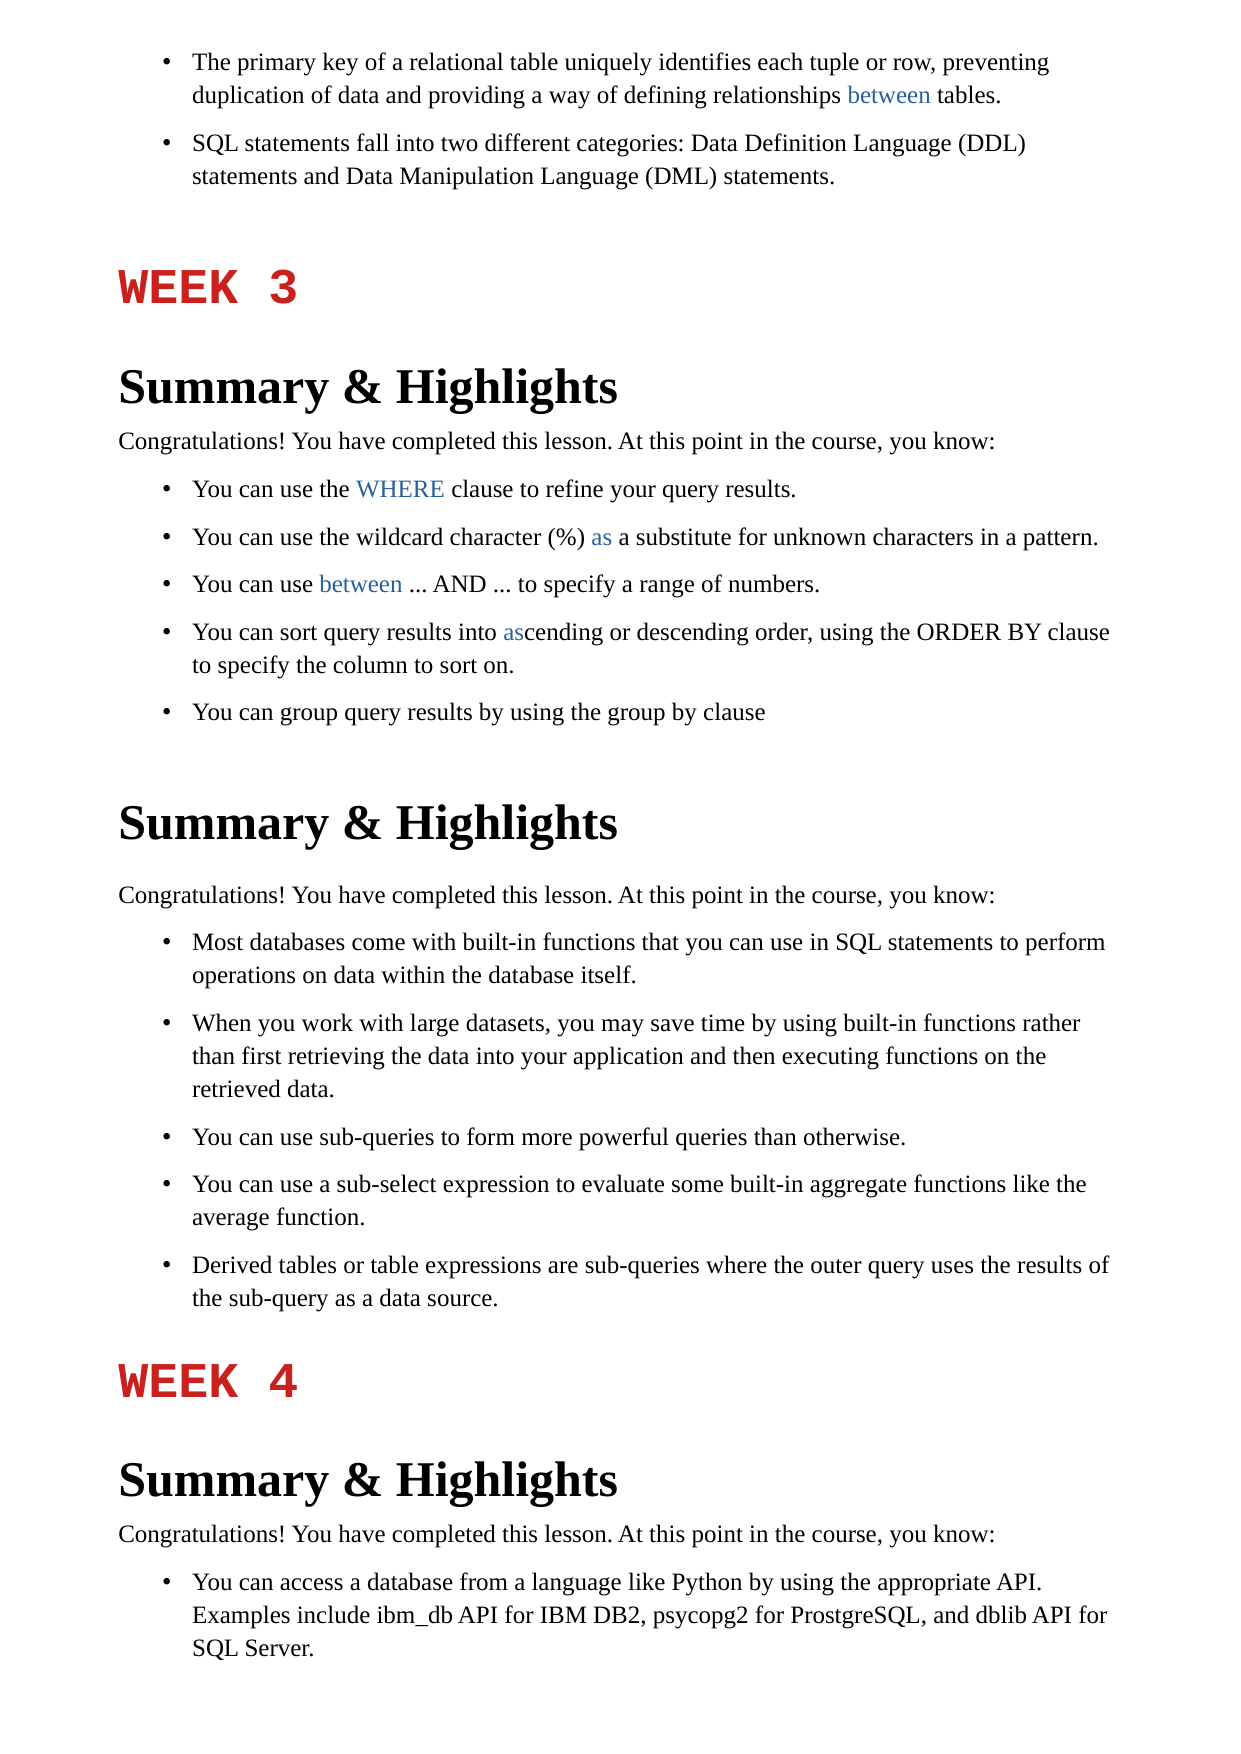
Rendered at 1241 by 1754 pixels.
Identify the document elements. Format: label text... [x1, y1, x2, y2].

list You can use sub-queries to form more powerful queries than otherwise. [162, 1122, 1122, 1150]
text Congratulations! You have completed this lesson. At this point in the course, you know: [118, 1519, 1122, 1548]
list You can use between ... AND ... to specify a range of numbers. [162, 569, 1122, 598]
subtitle Summary & Highlights [118, 1449, 1122, 1507]
list Most databases come with built-in functions that you can use in SQL statements to perform operations on data within the database itself. [162, 927, 1122, 989]
subtitle Summary & Highlights [118, 793, 1122, 850]
list When you work with large datasets, you may save time by using built-in functions rather than first retrieving the data into your application and then executing functions on the retrieved data. [162, 1008, 1122, 1103]
text Congratulations! You have completed this lesson. At this point in the course, you know: [118, 880, 1122, 908]
list You can access a database from a language like Python by using the appropriate API. Examples include ibm_db API for IBM DB2, psycopg2 for ProstgreSQL, and dblib API for SQL Server. [162, 1567, 1122, 1662]
list You can group query results by using the group by clause [162, 697, 1122, 726]
list You can use the WHERE clause to refine your query results. [162, 474, 1122, 503]
subtitle Summary & Highlights [118, 356, 1122, 414]
list You can sort query results into ascending or descending order, using the ORDER BY clause to specify the column to sort on. [162, 617, 1122, 679]
text Congratulations! You have completed this lesson. At this point in the course, you know: [118, 426, 1122, 455]
list Derived tables or table expressions are sub-queries where the outer query uses the results of the sub-query as a data source. [162, 1250, 1122, 1312]
list SQL statements fall into two different categories: Data Definition Language (DDL) statements and Data Manipulation Language (DML) statements. [162, 128, 1122, 190]
subtitle WEEK 4 [118, 1355, 1122, 1412]
list The primary key of a relational table uniquely identifies each tuple or row, preventing duplication of data and providing a way of defining relationships between tables. [162, 47, 1122, 109]
list You can use a sub-select expression to evaluate some built-in aggregate functions like the average function. [162, 1169, 1122, 1231]
list You can use the wildcard character (%) as a substitute for unknown characters in a pattern. [162, 522, 1122, 550]
subtitle WEEK 3 [118, 262, 1122, 319]
